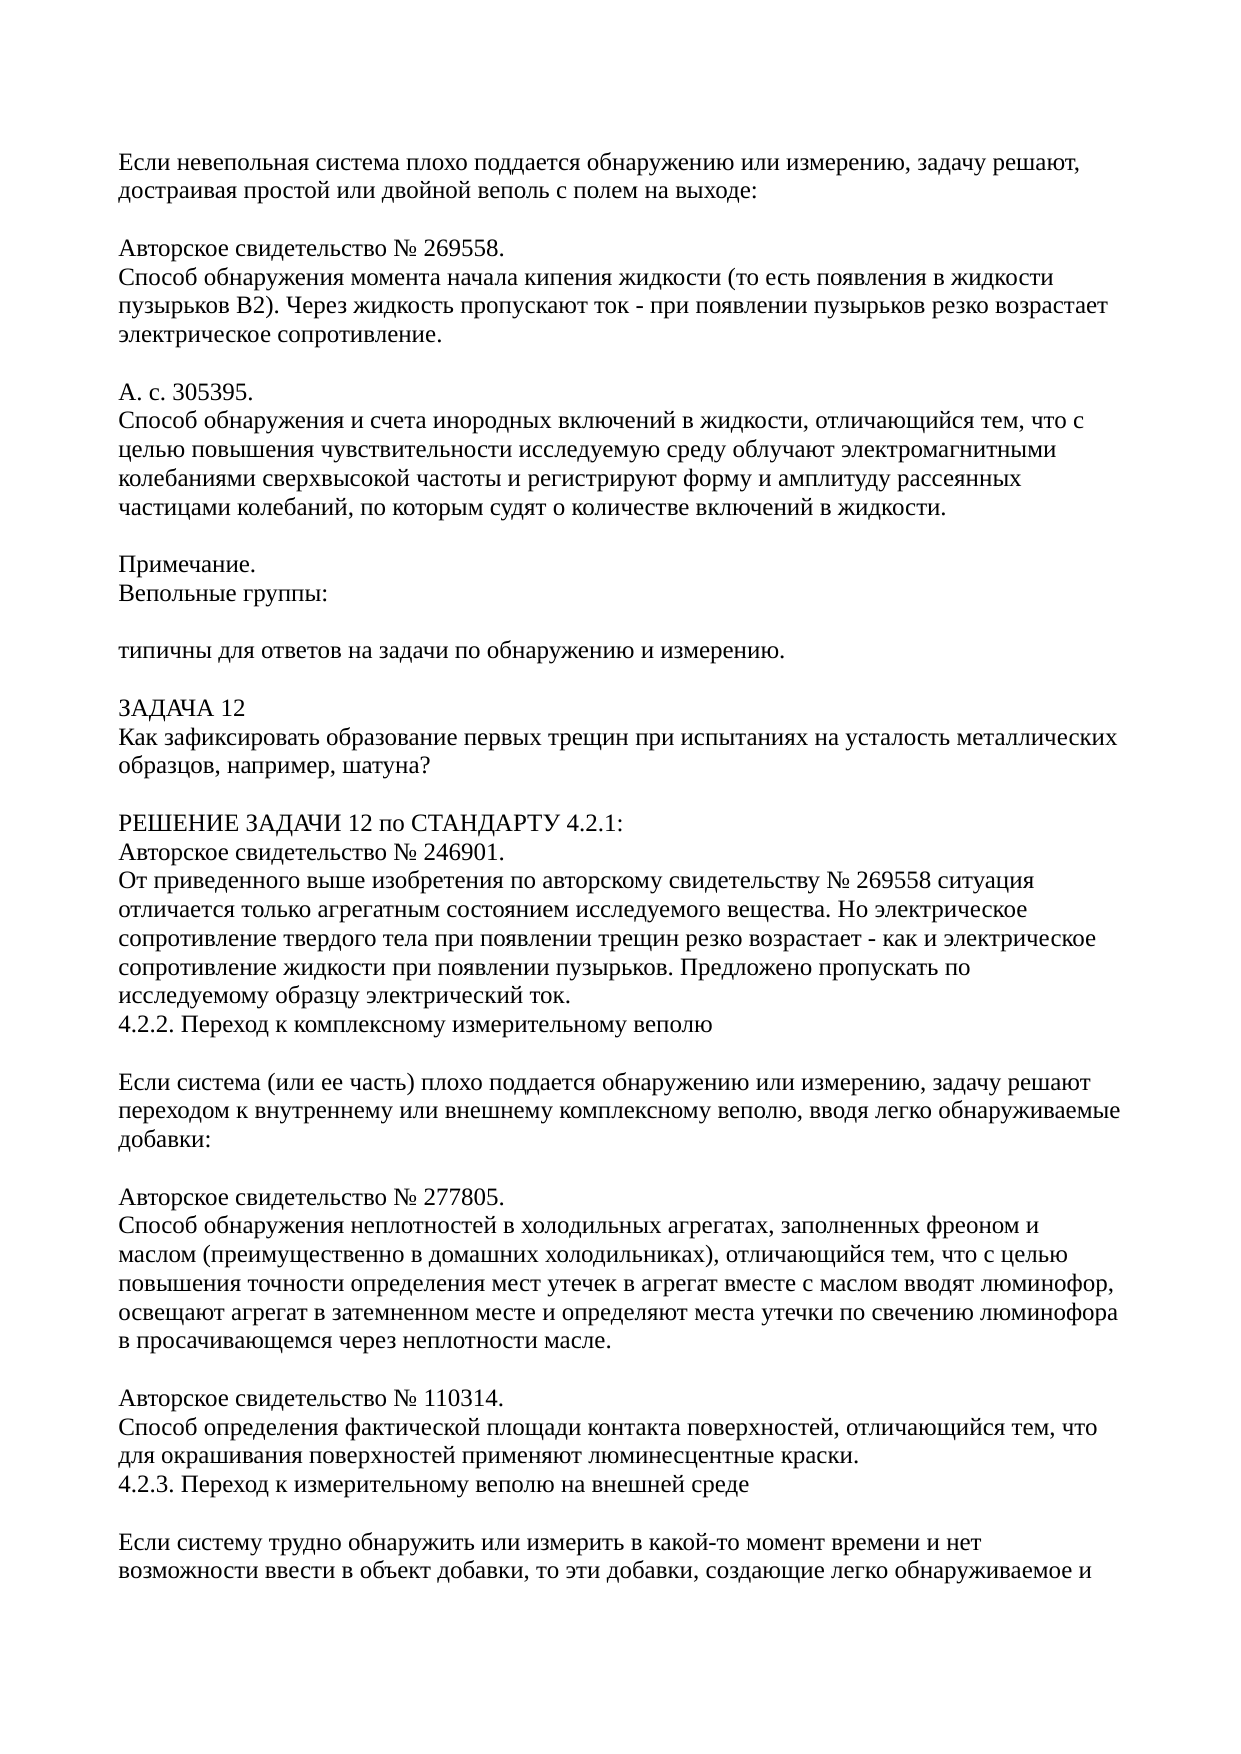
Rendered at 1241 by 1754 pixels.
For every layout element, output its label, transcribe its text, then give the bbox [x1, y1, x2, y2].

text типичны для ответов на задачи по обнаружению и измерению. [118, 636, 1122, 664]
text РЕШЕНИЕ ЗАДАЧИ 12 по СТАНДАРТУ 4.2.1: [118, 808, 1122, 837]
text Авторское свидетельство № 269558. [118, 233, 1122, 262]
text Способ обнаружения и счета инородных включений в жидкости, отличающийся тем, что с целью повышения чувствительности исследуемую среду облучают электромагнитными колебаниями сверхвысокой частоты и регистрируют форму и амплитуду рассеянных частицами колебаний, по которым судят о количестве включений в жидкости. [118, 406, 1122, 521]
text ЗАДАЧА 12 [118, 693, 1122, 722]
text Авторское свидетельство № 110314. [118, 1383, 1122, 1412]
text Примечание. [118, 549, 1122, 578]
text Если невепольная система плохо поддается обнаружению или измерению, задачу решают, достраивая простой или двойной веполь с полем на выходе: [118, 147, 1122, 204]
text 4.2.3. Переход к измерительному веполю на внешней среде [118, 1469, 1122, 1498]
text Способ обнаружения неплотностей в холодильных агрегатах, заполненных фреоном и маслом (преимущественно в домашних холодильниках), отличающийся тем, что с целью повышения точности определения мест утечек в агрегат вместе с маслом вводят люминофор, освещают агрегат в затемненном месте и определяют места утечки по свечению люминофора в просачивающемся через неплотности масле. [118, 1211, 1122, 1354]
text Как зафиксировать образование первых трещин при испытаниях на усталость металлических образцов, например, шатуна? [118, 722, 1122, 779]
text От приведенного выше изобретения по авторскому свидетельству № 269558 ситуация отличается только агрегатным состоянием исследуемого вещества. Но электрическое сопротивление твердого тела при появлении трещин резко возрастает - как и электрическое сопротивление жидкости при появлении пузырьков. Предложено пропускать по исследуемому образцу электрический ток. [118, 866, 1122, 1009]
text Вепольные группы: [118, 578, 1122, 607]
text Если система (или ее часть) плохо поддается обнаружению или измерению, задачу решают переходом к внутреннему или внешнему комплексному веполю, вводя легко обнаруживаемые добавки: [118, 1067, 1122, 1153]
text Способ обнаружения момента начала кипения жидкости (то есть появления в жидкости пузырьков В2). Через жидкость пропускают ток - при появлении пузырьков резко возрастает электрическое сопротивление. [118, 262, 1122, 348]
text 4.2.2. Переход к комплексному измерительному веполю [118, 1009, 1122, 1038]
text Авторское свидетельство № 246901. [118, 837, 1122, 866]
text Авторское свидетельство № 277805. [118, 1182, 1122, 1211]
text Способ определения фактической площади контакта поверхностей, отличающийся тем, что для окрашивания поверхностей применяют люминесцентные краски. [118, 1412, 1122, 1469]
text Если систему трудно обнаружить или измерить в какой-то момент времени и нет возможности ввести в объект добавки, то эти добавки, создающие легко обнаруживаемое и [118, 1527, 1122, 1584]
text А. с. 305395. [118, 377, 1122, 406]
